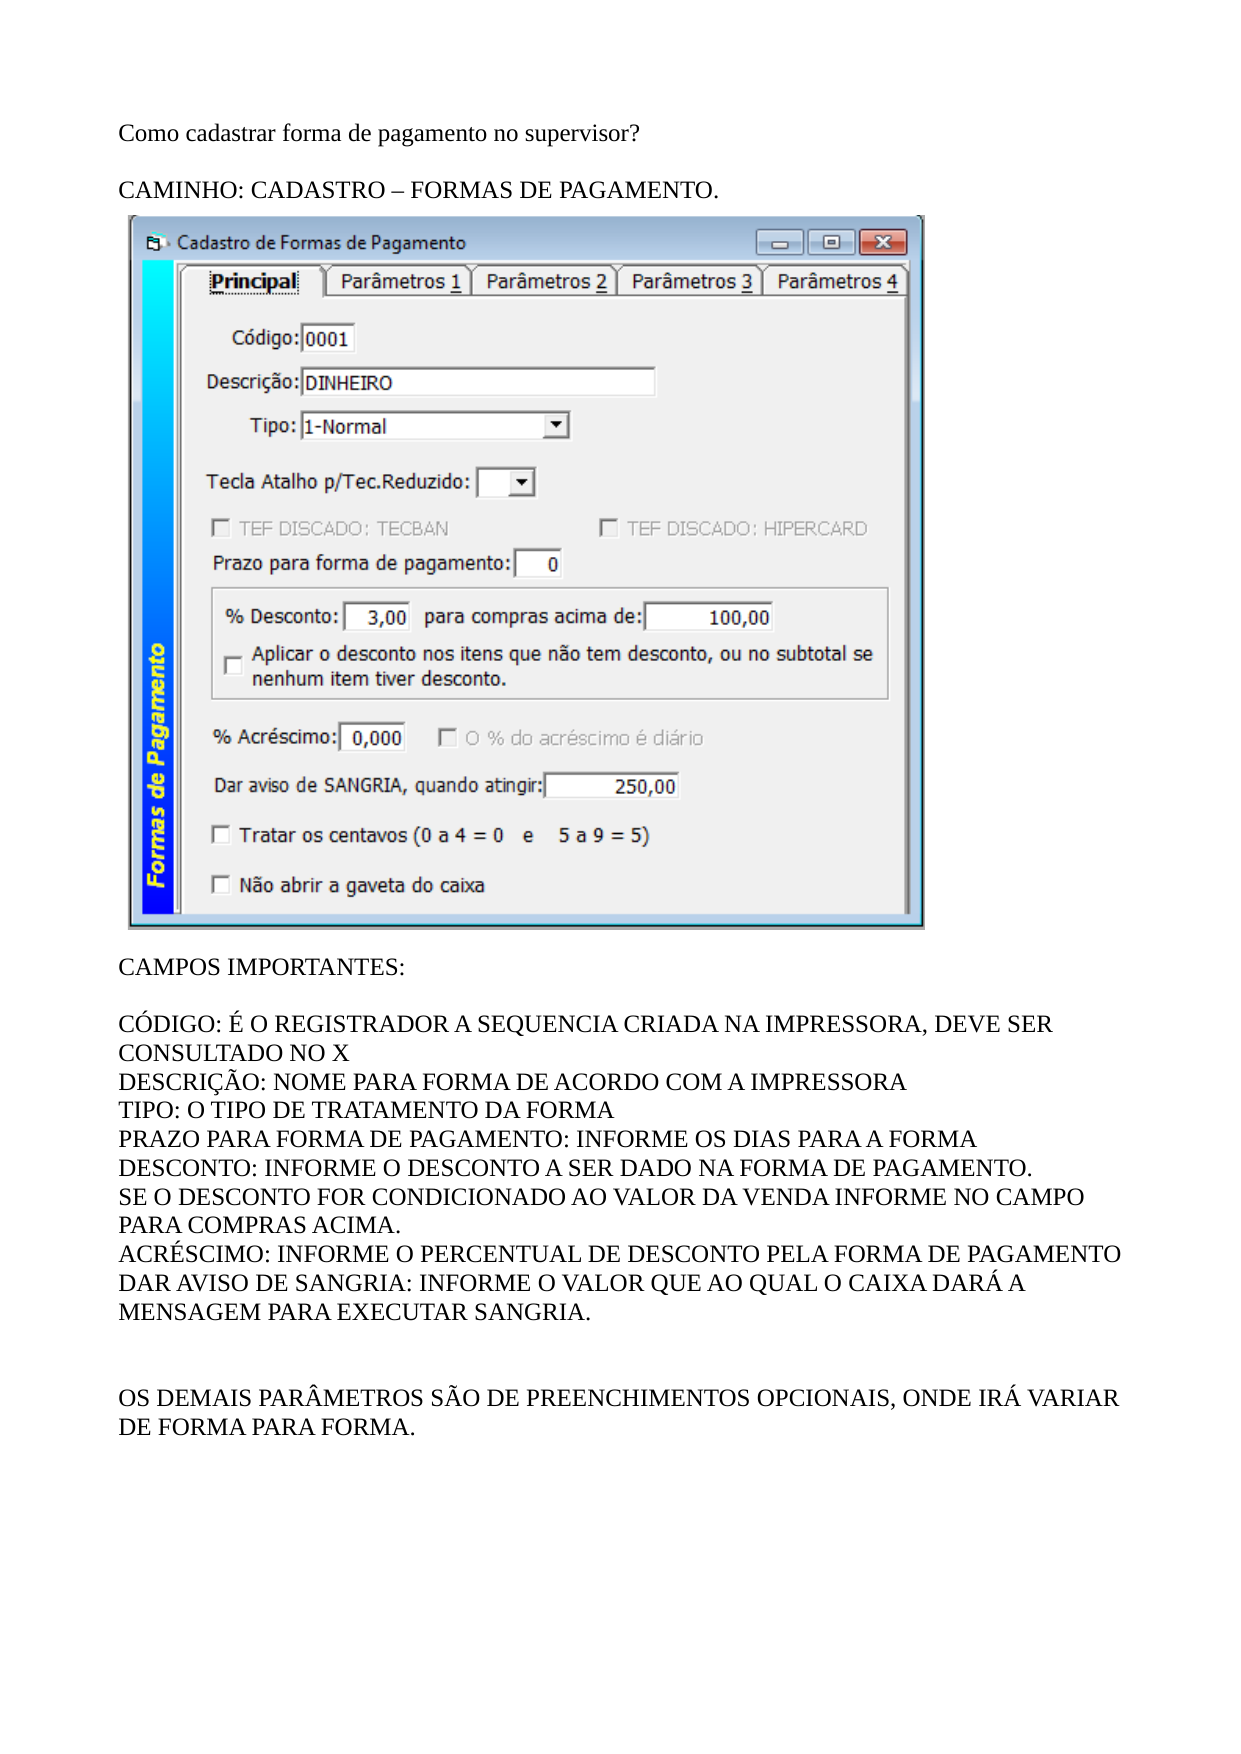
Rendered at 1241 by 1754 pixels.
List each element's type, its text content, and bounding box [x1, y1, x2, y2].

picture [127, 215, 925, 930]
text SE O DESCONTO FOR CONDICIONADO AO VALOR DA VENDA INFORME NO CAMPO PARA COMPRAS ACIMA. [118, 1182, 1122, 1239]
text CÓDIGO: É O REGISTRADOR A SEQUENCIA CRIADA NA IMPRESSORA, DEVE SER CONSULTADO NO X [118, 1009, 1122, 1067]
text DESCRIÇÃO: NOME PARA FORMA DE ACORDO COM A IMPRESSORA [118, 1067, 1122, 1096]
text OS DEMAIS PARÂMETROS SÃO DE PREENCHIMENTOS OPCIONAIS, ONDE IRÁ VARIAR DE FORMA PARA FORMA. [118, 1383, 1122, 1441]
text PRAZO PARA FORMA DE PAGAMENTO: INFORME OS DIAS PARA A FORMA [118, 1124, 1122, 1153]
text CAMINHO: CADASTRO – FORMAS DE PAGAMENTO. [118, 176, 1122, 204]
text Como cadastrar forma de pagamento no supervisor? [118, 118, 1122, 147]
text DAR AVISO DE SANGRIA: INFORME O VALOR QUE AO QUAL O CAIXA DARÁ A MENSAGEM PARA EXECUTAR SANGRIA. [118, 1268, 1122, 1326]
text CAMPOS IMPORTANTES: [118, 952, 1122, 981]
text ACRÉSCIMO: INFORME O PERCENTUAL DE DESCONTO PELA FORMA DE PAGAMENTO [118, 1239, 1122, 1268]
text DESCONTO: INFORME O DESCONTO A SER DADO NA FORMA DE PAGAMENTO. [118, 1153, 1122, 1182]
text TIPO: O TIPO DE TRATAMENTO DA FORMA [118, 1096, 1122, 1124]
